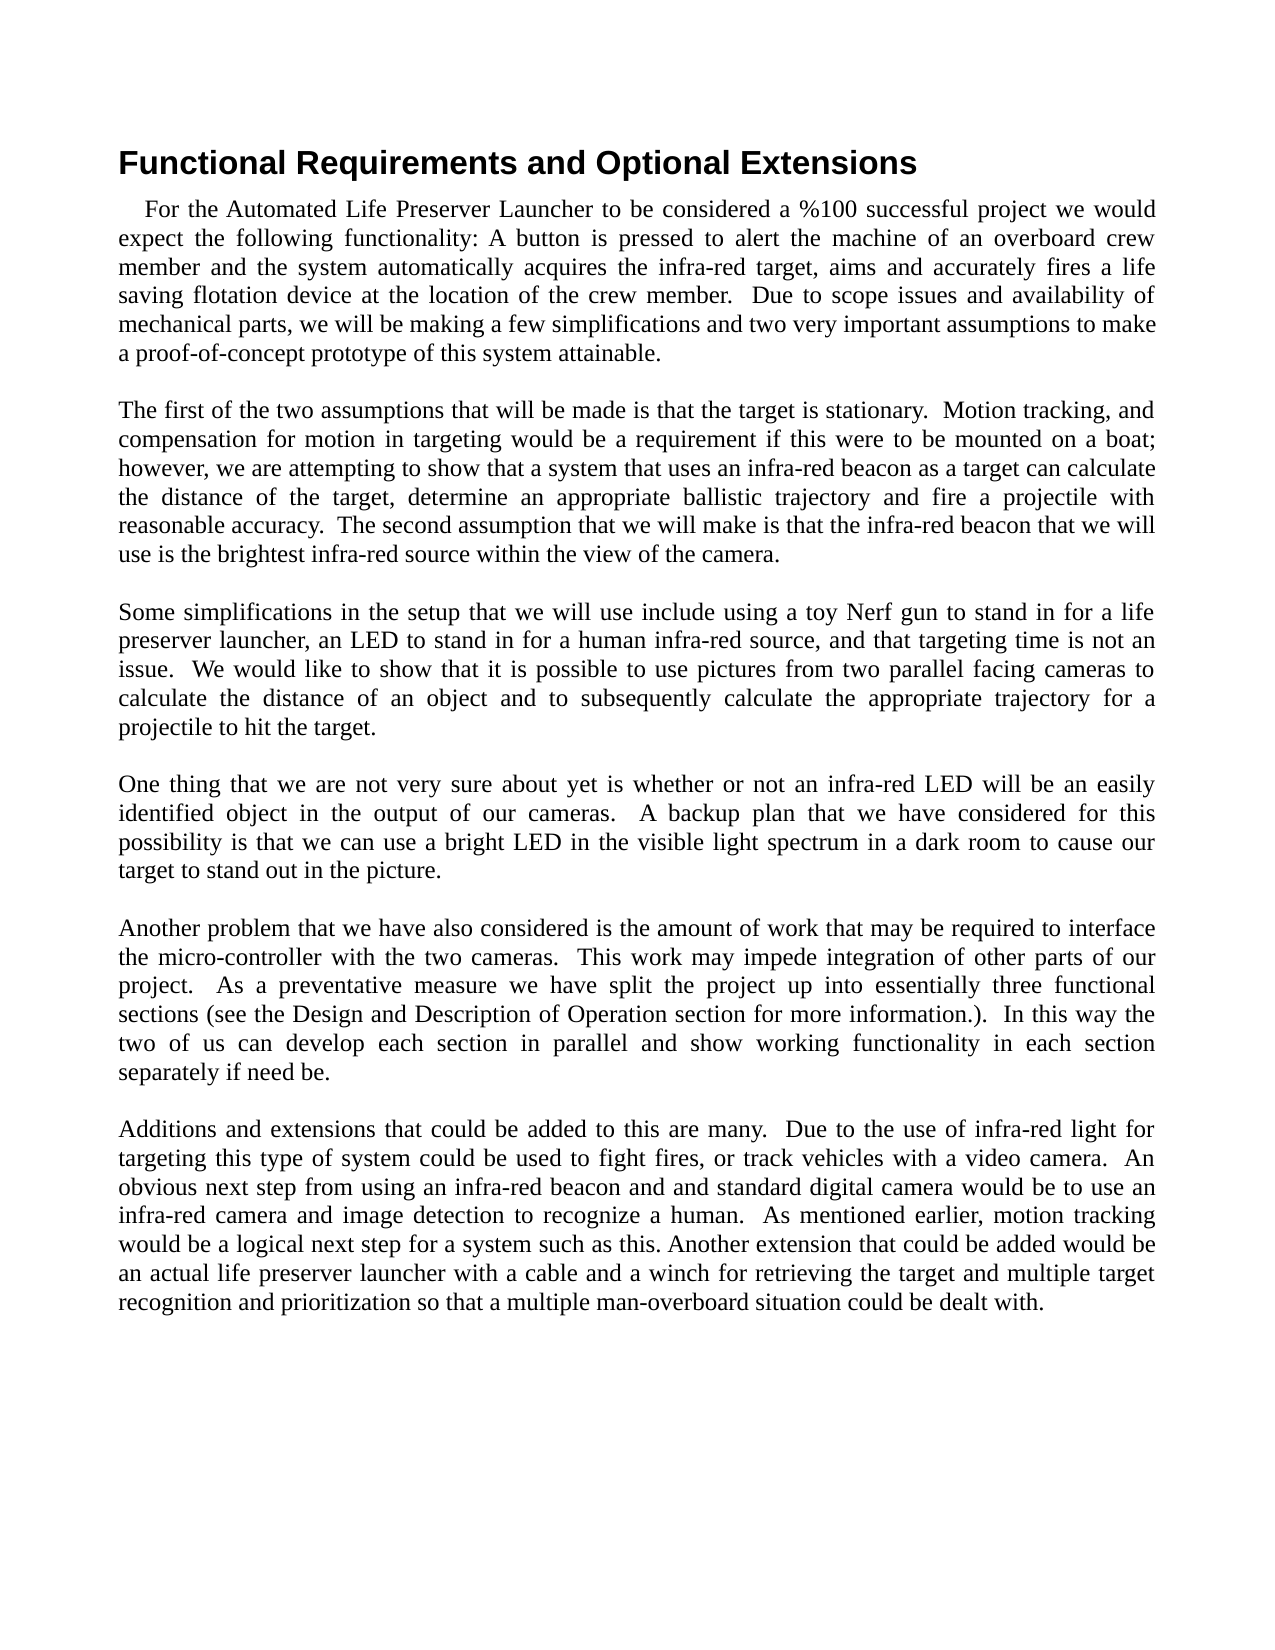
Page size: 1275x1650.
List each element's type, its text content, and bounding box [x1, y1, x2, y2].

text Some simplifications in the setup that we will use include using a toy Nerf gun to stand in for a life preserver launcher, an LED to stand in for a human infra-red source, and that targeting time is not an issue. We would like to show that it is possible to use pictures from two parallel facing cameras to calculate the distance of an object and to subsequently calculate the appropriate trajectory for a projectile to hit the target. [118, 597, 1157, 740]
text Additions and extensions that could be added to this are many. Due to the use of infra-red light for targeting this type of system could be used to fight fires, or track vehicles with a video camera. An obvious next step from using an infra-red beacon and and standard digital camera would be to use an infra-red camera and image detection to recognize a human. As mentioned earlier, motion tracking would be a logical next step for a system such as this. Another extension that could be added would be an actual life preserver launcher with a cable and a winch for retrieving the target and multiple target recognition and prioritization so that a multiple man-overboard situation could be dealt with. [118, 1114, 1157, 1315]
text For the Automated Life Preserver Launcher to be considered a %100 successful project we would expect the following functionality: A button is pressed to alert the machine of an overboard crew member and the system automatically acquires the infra-red target, aims and accurately fires a life saving flotation device at the location of the crew member. Due to scope issues and availability of mechanical parts, we will be making a few simplifications and two very important assumptions to make a proof-of-concept prototype of this system attainable. [118, 194, 1157, 367]
text Another problem that we have also considered is the amount of work that may be required to interface the micro-controller with the two cameras. This work may impede integration of other parts of our project. As a preventative measure we have split the project up into essentially three functional sections (see the Design and Description of Operation section for more information.). In this way the two of us can develop each section in parallel and show working functionality in each section separately if need be. [118, 913, 1157, 1085]
subtitle Functional Requirements and Optional Extensions [118, 143, 1157, 182]
text The first of the two assumptions that will be made is that the target is stationary. Motion tracking, and compensation for motion in targeting would be a requirement if this were to be mounted on a boat; however, we are attempting to show that a system that uses an infra-red beacon as a target can calculate the distance of the target, determine an appropriate ballistic trajectory and fire a projectile with reasonable accuracy. The second assumption that we will make is that the infra-red beacon that we will use is the brightest infra-red source within the view of the camera. [118, 395, 1157, 568]
text One thing that we are not very sure about yet is whether or not an infra-red LED will be an easily identified object in the output of our cameras. A backup plan that we have considered for this possibility is that we can use a bright LED in the visible light spectrum in a dark room to cause our target to stand out in the picture. [118, 769, 1157, 884]
